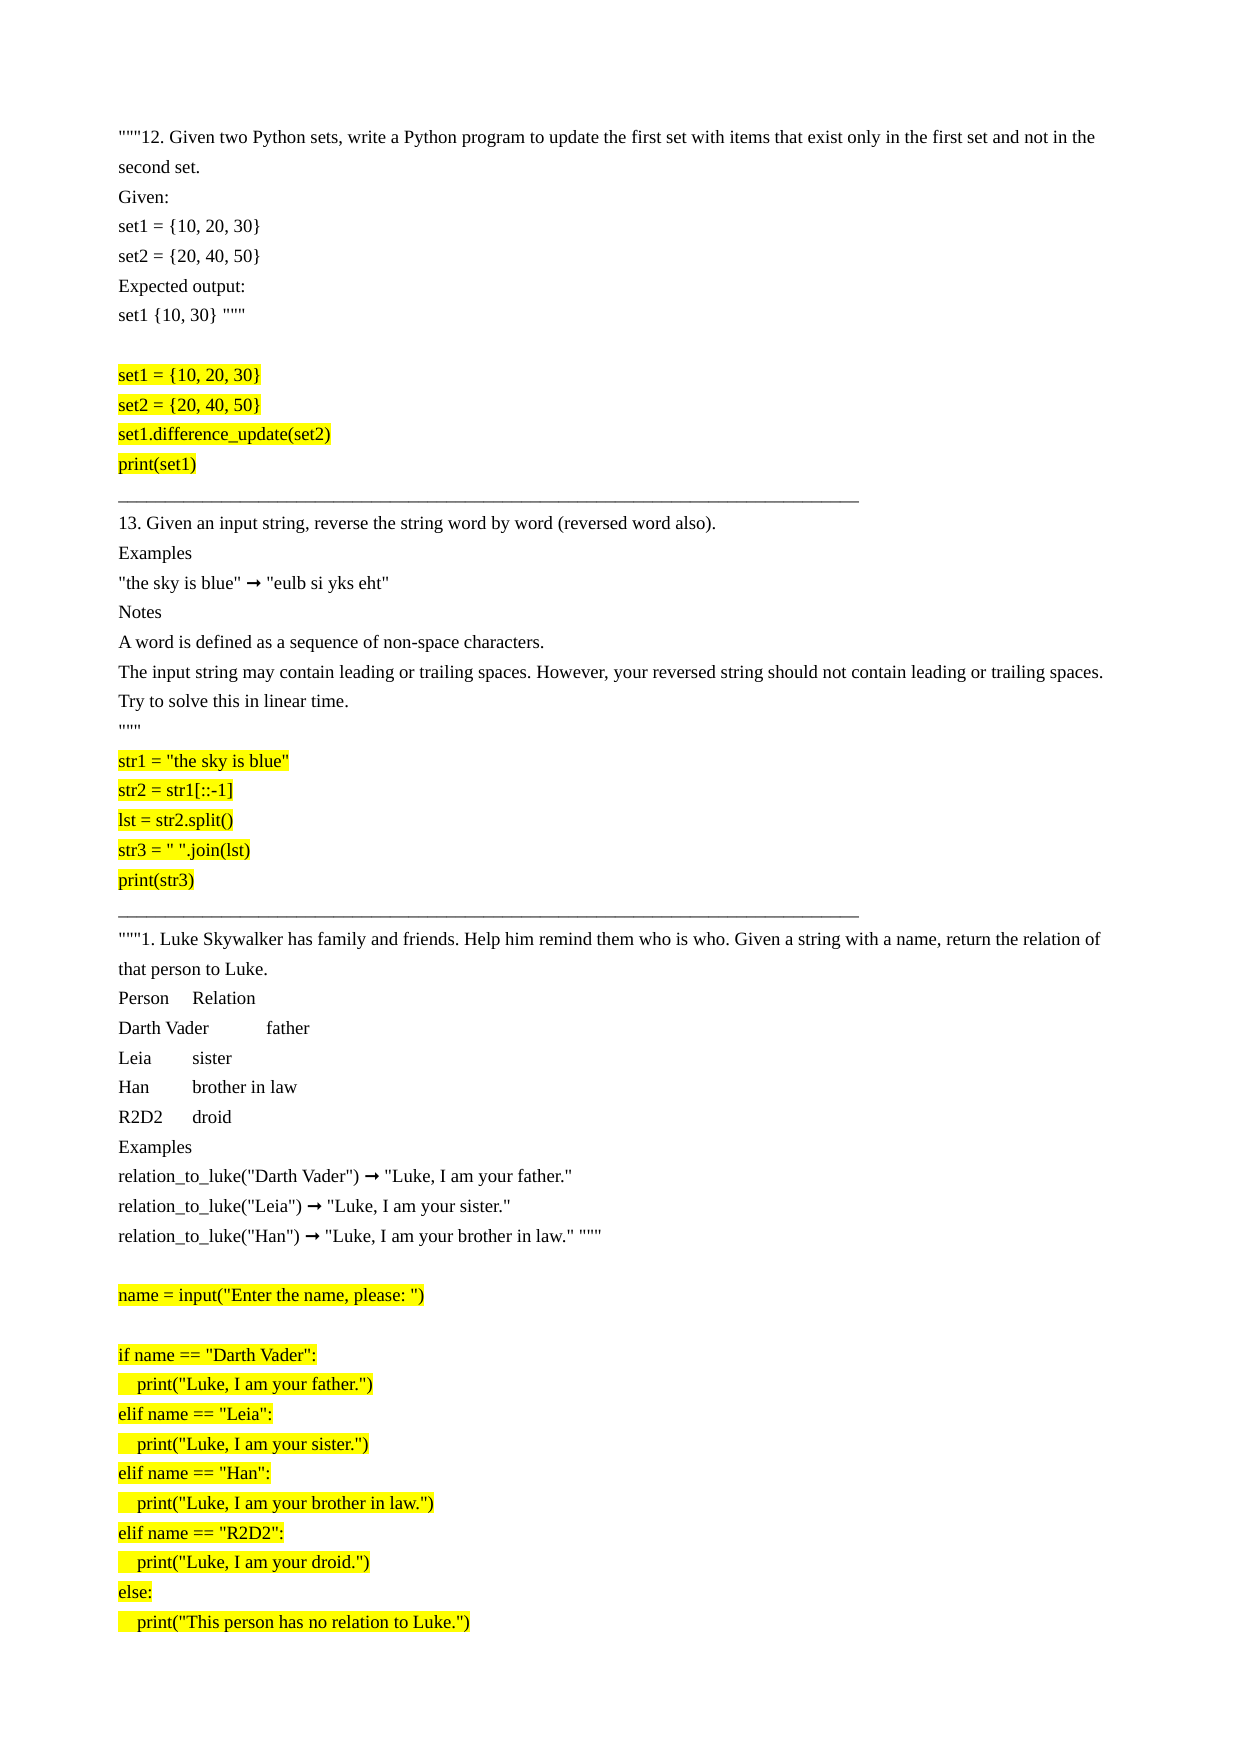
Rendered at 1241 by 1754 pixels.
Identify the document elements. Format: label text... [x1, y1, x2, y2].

text elif name == "R2D2": [118, 1513, 1122, 1543]
text elif name == "Leia": [118, 1395, 1122, 1424]
text lst = str2.split() [118, 801, 1122, 831]
text str3 = " ".join(lst) [118, 831, 1122, 860]
text """1. Luke Skywalker has family and friends. Help him remind them who is who. Given a string with a name, return the relation of that person to Luke. [118, 920, 1122, 979]
text 13. Given an input string, reverse the string word by word (reversed word also). [118, 504, 1122, 534]
text print(str3) [118, 860, 1122, 890]
text Leia sister [118, 1038, 1122, 1068]
text set1 {10, 30} """ [118, 296, 1122, 326]
text print("Luke, I am your father.") [118, 1365, 1122, 1395]
text _______________________________________________________________________________ [118, 474, 1122, 504]
text Person Relation [118, 979, 1122, 1009]
text set2 = {20, 40, 50} [118, 385, 1122, 415]
text print("Luke, I am your brother in law.") [118, 1484, 1122, 1513]
text Given: [118, 177, 1122, 207]
text "the sky is blue" ➞ "eulb si yks eht" [118, 563, 1122, 593]
text Han brother in law [118, 1068, 1122, 1098]
text if name == "Darth Vader": [118, 1335, 1122, 1365]
text relation_to_luke("Leia") ➞ "Luke, I am your sister." [118, 1187, 1122, 1217]
text set1.difference_update(set2) [118, 415, 1122, 445]
text else: [118, 1573, 1122, 1602]
text R2D2 droid [118, 1098, 1122, 1127]
text """ [118, 712, 1122, 742]
text Examples [118, 534, 1122, 563]
text Examples [118, 1127, 1122, 1157]
text relation_to_luke("Han") ➞ "Luke, I am your brother in law." """ [118, 1217, 1122, 1246]
text str1 = "the sky is blue" [118, 742, 1122, 771]
text print("Luke, I am your sister.") [118, 1424, 1122, 1454]
text Try to solve this in linear time. [118, 682, 1122, 712]
text elif name == "Han": [118, 1454, 1122, 1484]
text The input string may contain leading or trailing spaces. However, your reversed string should not contain leading or trailing spaces. [118, 652, 1122, 682]
text set1 = {10, 20, 30} [118, 207, 1122, 237]
text relation_to_luke("Darth Vader") ➞ "Luke, I am your father." [118, 1157, 1122, 1187]
text Expected output: [118, 267, 1122, 296]
text str2 = str1[::-1] [118, 771, 1122, 801]
text Darth Vader father [118, 1009, 1122, 1038]
text set2 = {20, 40, 50} [118, 237, 1122, 267]
text name = input("Enter the name, please: ") [118, 1276, 1122, 1306]
text print(set1) [118, 445, 1122, 474]
text Notes [118, 593, 1122, 623]
text A word is defined as a sequence of non-space characters. [118, 623, 1122, 652]
text """12. Given two Python sets, write a Python program to update the first set with items that exist only in the first set and not in the second set. [118, 118, 1122, 177]
text print("Luke, I am your droid.") [118, 1543, 1122, 1573]
text set1 = {10, 20, 30} [118, 356, 1122, 385]
text print("This person has no relation to Luke.") [118, 1602, 1122, 1632]
text _______________________________________________________________________________ [118, 890, 1122, 920]
